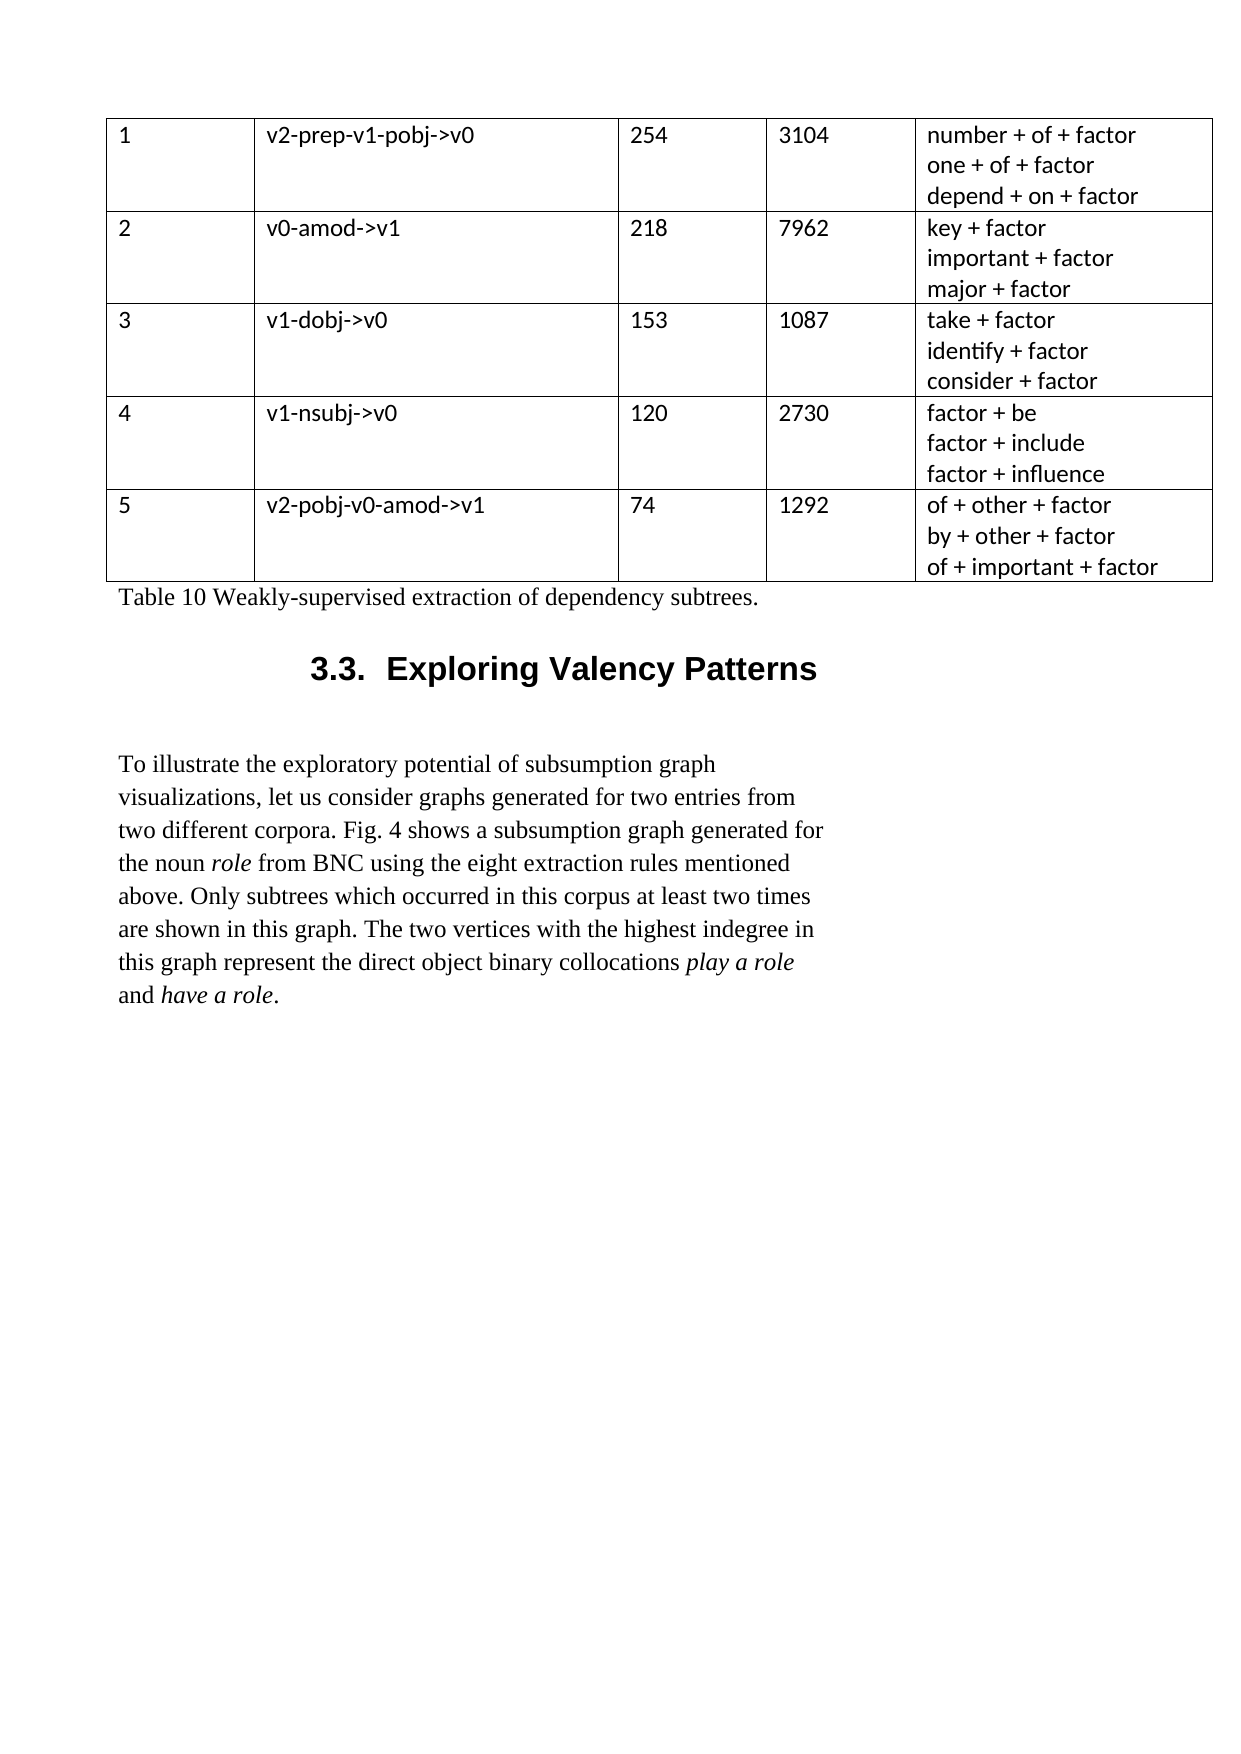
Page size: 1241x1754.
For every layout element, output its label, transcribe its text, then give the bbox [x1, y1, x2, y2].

table_cell 2730 [767, 397, 915, 488]
table_cell key + factor important + factor major + factor [916, 212, 1212, 303]
table_cell 1 [107, 119, 254, 211]
table_cell 4 [107, 397, 254, 488]
table_cell 1292 [767, 490, 915, 581]
table_cell 74 [619, 490, 766, 581]
table_cell 120 [619, 397, 766, 488]
table_cell 2 [107, 212, 254, 303]
table_cell 3 [107, 304, 254, 396]
table_cell 153 [619, 304, 766, 396]
text Table 10 Weakly-supervised extraction of dependency subtrees. [118, 582, 827, 611]
table_cell 1087 [767, 304, 915, 396]
table_cell of + other + factor by + other + factor of + important + factor [916, 490, 1212, 581]
table_cell factor + be factor + include factor + influence [916, 397, 1212, 488]
table_cell take + factor identify + factor consider + factor [916, 304, 1212, 396]
list Exploring Valency Patterns [310, 648, 827, 687]
table_cell 254 [619, 119, 766, 211]
table_cell v1-nsubj->v0 [255, 397, 618, 488]
text To illustrate the exploratory potential of subsumption graph visualizations, let us consider graphs generated for two entries from two different corpora. Fig. 4 shows a subsumption graph generated for the noun role from BNC using the eight extraction rules mentioned above. Only subtrees which occurred in this corpus at least two times are shown in this graph. The two vertices with the highest indegree in this graph represent the direct object binary collocations play a role and have a role. [118, 749, 827, 1009]
table_cell v1-dobj->v0 [255, 304, 618, 396]
table_cell 5 [107, 490, 254, 581]
table_cell 7962 [767, 212, 915, 303]
table_cell number + of + factor one + of + factor depend + on + factor [916, 119, 1212, 211]
table_cell v0-amod->v1 [255, 212, 618, 303]
table_cell 3104 [767, 119, 915, 211]
table_cell v2-prep-v1-pobj->v0 [255, 119, 618, 211]
table_cell v2-pobj-v0-amod->v1 [255, 490, 618, 581]
table_cell 218 [619, 212, 766, 303]
